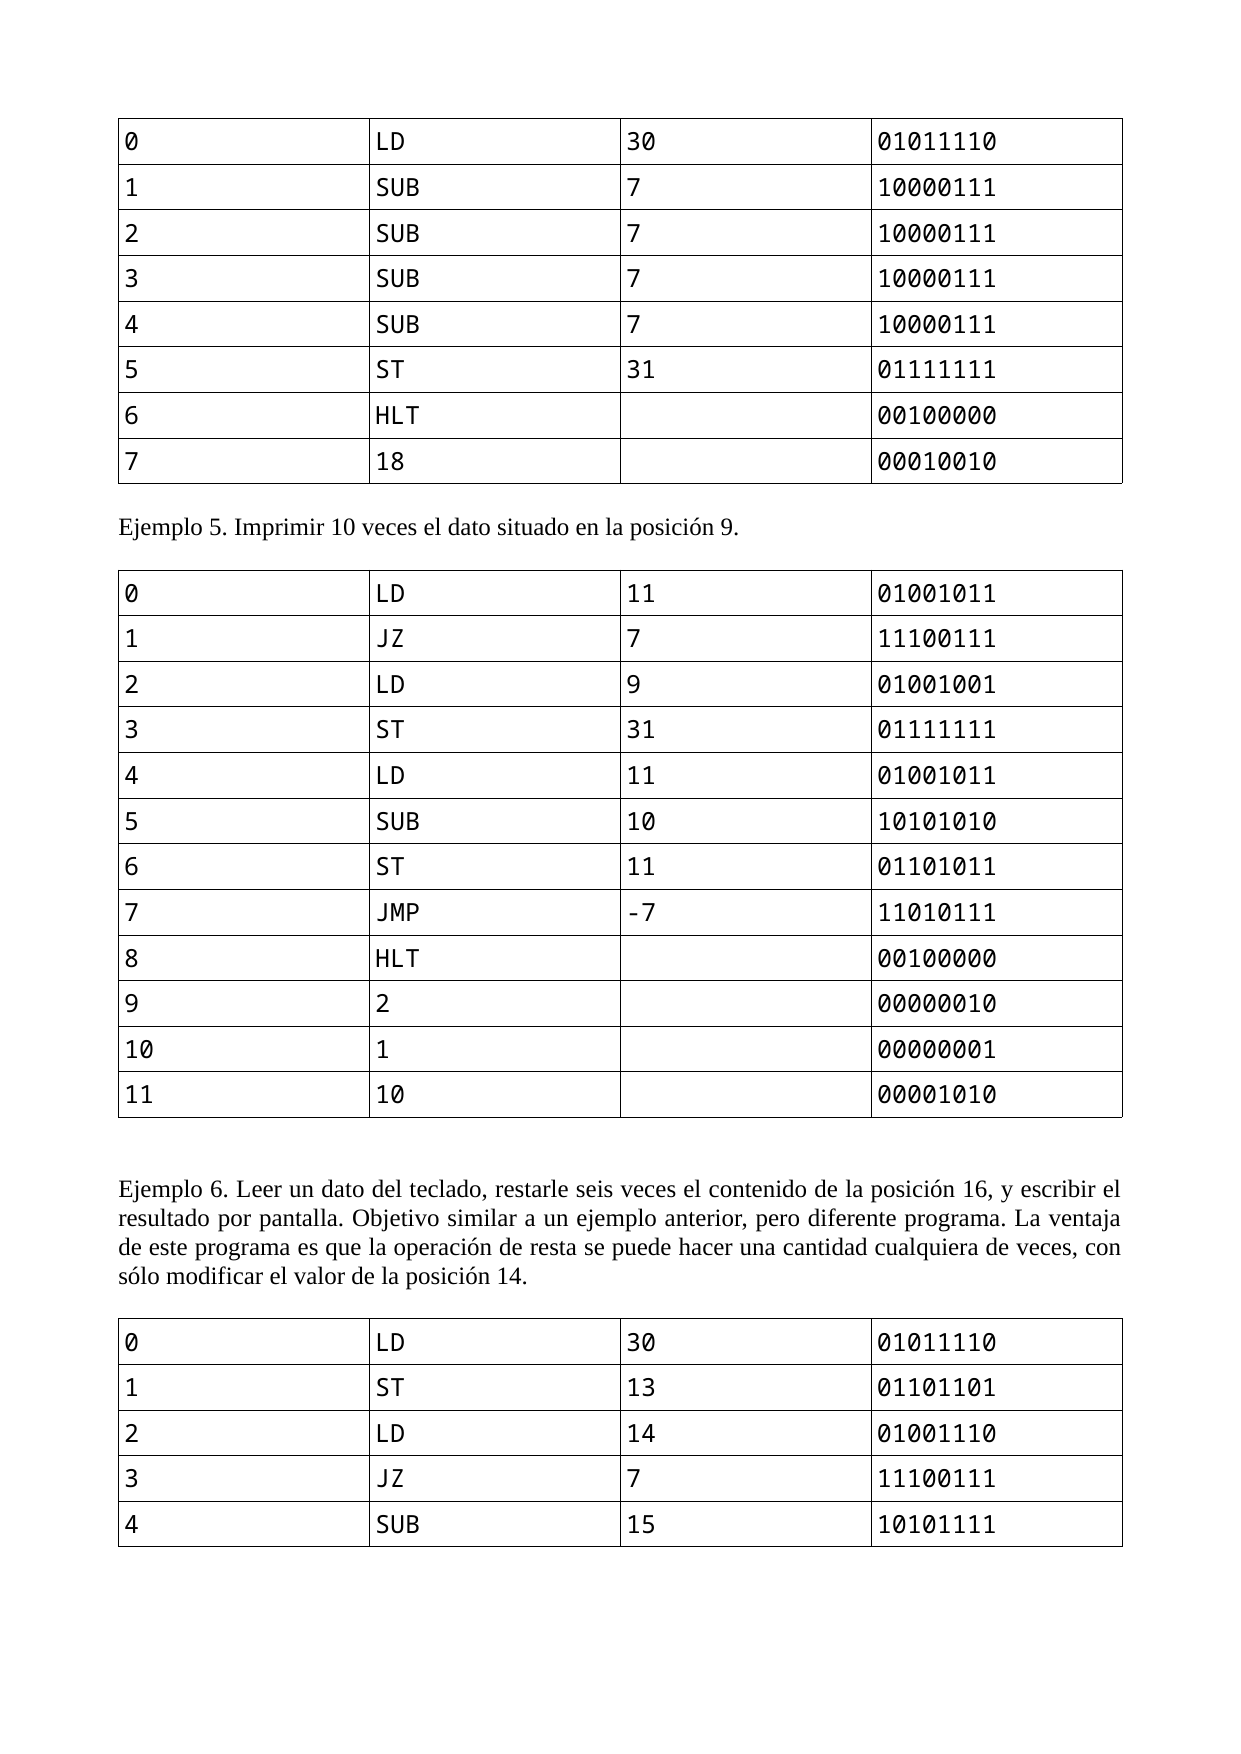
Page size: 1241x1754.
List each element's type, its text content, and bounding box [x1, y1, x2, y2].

table_cell JMP [370, 890, 620, 934]
table_cell 01101011 [872, 844, 1122, 889]
table_cell SUB [370, 799, 620, 843]
table_cell 11 [621, 844, 871, 889]
table_cell JZ [370, 1456, 620, 1501]
table_cell LD [370, 662, 620, 706]
table_cell 01111111 [872, 347, 1122, 392]
table_cell HLT [370, 936, 620, 980]
table_cell 2 [370, 981, 620, 1026]
table_cell 15 [621, 1502, 871, 1546]
table_cell 10000111 [872, 302, 1122, 346]
table_cell [621, 981, 871, 1026]
table_cell 4 [119, 1502, 369, 1546]
table_cell 18 [370, 439, 620, 483]
text Ejemplo 5. Imprimir 10 veces el dato situado en la posición 9. [118, 512, 1122, 541]
table_cell 10 [621, 799, 871, 843]
table_cell -7 [621, 890, 871, 934]
table_cell 9 [119, 981, 369, 1026]
table_cell 31 [621, 347, 871, 392]
table_cell LD [370, 753, 620, 798]
table_cell SUB [370, 210, 620, 255]
table_cell 00001010 [872, 1072, 1122, 1117]
table_header 30 [621, 119, 871, 164]
table_cell 10000111 [872, 165, 1122, 209]
table_cell 1 [119, 165, 369, 209]
table_cell 01001110 [872, 1411, 1122, 1455]
table_cell 11 [119, 1072, 369, 1117]
table_cell 6 [119, 393, 369, 437]
table_cell 01001011 [872, 753, 1122, 798]
table_cell 7 [119, 439, 369, 483]
table_cell 00100000 [872, 393, 1122, 437]
table_cell 10 [370, 1072, 620, 1117]
table_cell 2 [119, 210, 369, 255]
table_cell 8 [119, 936, 369, 980]
table_cell 5 [119, 347, 369, 392]
table_cell 11100111 [872, 616, 1122, 661]
table_header LD [370, 1319, 620, 1364]
table_cell SUB [370, 256, 620, 301]
table_cell 2 [119, 662, 369, 706]
table_cell 13 [621, 1365, 871, 1409]
table_cell 10101010 [872, 799, 1122, 843]
table_cell JZ [370, 616, 620, 661]
table_cell 7 [621, 210, 871, 255]
table_cell 7 [119, 890, 369, 934]
table_cell 10000111 [872, 256, 1122, 301]
table_cell [621, 393, 871, 437]
table_cell ST [370, 1365, 620, 1409]
table_cell 00000010 [872, 981, 1122, 1026]
table_cell 3 [119, 707, 369, 752]
table_cell 10 [119, 1027, 369, 1071]
table_cell 31 [621, 707, 871, 752]
table_cell 4 [119, 302, 369, 346]
table_header LD [370, 119, 620, 164]
table_header 0 [119, 571, 369, 615]
table_cell 1 [119, 1365, 369, 1409]
table_cell 1 [119, 616, 369, 661]
table_cell 00000001 [872, 1027, 1122, 1071]
table_cell [621, 439, 871, 483]
table_header 01011110 [872, 1319, 1122, 1364]
table_cell SUB [370, 302, 620, 346]
table_cell 7 [621, 1456, 871, 1501]
table_cell 7 [621, 165, 871, 209]
table_cell 00010010 [872, 439, 1122, 483]
table_cell 10000111 [872, 210, 1122, 255]
table_cell 7 [621, 256, 871, 301]
table_cell 9 [621, 662, 871, 706]
table_cell 5 [119, 799, 369, 843]
table_cell 10101111 [872, 1502, 1122, 1546]
text Ejemplo 6. Leer un dato del teclado, restarle seis veces el contenido de la posición 16, y escribir el resultado por pantalla. Objetivo similar a un ejemplo anterior, pero diferente programa. La ventaja de este programa es que la operación de resta se puede hacer una cantidad cualquiera de veces, con sólo modificar el valor de la posición 14. [118, 1174, 1122, 1289]
table_header 0 [119, 1319, 369, 1364]
table_cell 4 [119, 753, 369, 798]
table_cell 3 [119, 1456, 369, 1501]
table_cell [621, 1027, 871, 1071]
table_cell 11100111 [872, 1456, 1122, 1501]
table_cell 6 [119, 844, 369, 889]
table_cell [621, 1072, 871, 1117]
table_cell ST [370, 844, 620, 889]
table_cell 2 [119, 1411, 369, 1455]
table_cell 01001001 [872, 662, 1122, 706]
table_cell [621, 936, 871, 980]
table_cell SUB [370, 1502, 620, 1546]
table_cell 00100000 [872, 936, 1122, 980]
table_cell 14 [621, 1411, 871, 1455]
table_header 01001011 [872, 571, 1122, 615]
table_cell 7 [621, 302, 871, 346]
table_cell 1 [370, 1027, 620, 1071]
table_header LD [370, 571, 620, 615]
table_header 11 [621, 571, 871, 615]
table_cell 3 [119, 256, 369, 301]
table_cell LD [370, 1411, 620, 1455]
table_header 01011110 [872, 119, 1122, 164]
table_cell 11 [621, 753, 871, 798]
table_cell HLT [370, 393, 620, 437]
table_cell 01111111 [872, 707, 1122, 752]
table_cell 01101101 [872, 1365, 1122, 1409]
table_header 0 [119, 119, 369, 164]
table_cell SUB [370, 165, 620, 209]
table_cell ST [370, 347, 620, 392]
table_cell 7 [621, 616, 871, 661]
table_cell ST [370, 707, 620, 752]
table_header 30 [621, 1319, 871, 1364]
table_cell 11010111 [872, 890, 1122, 934]
